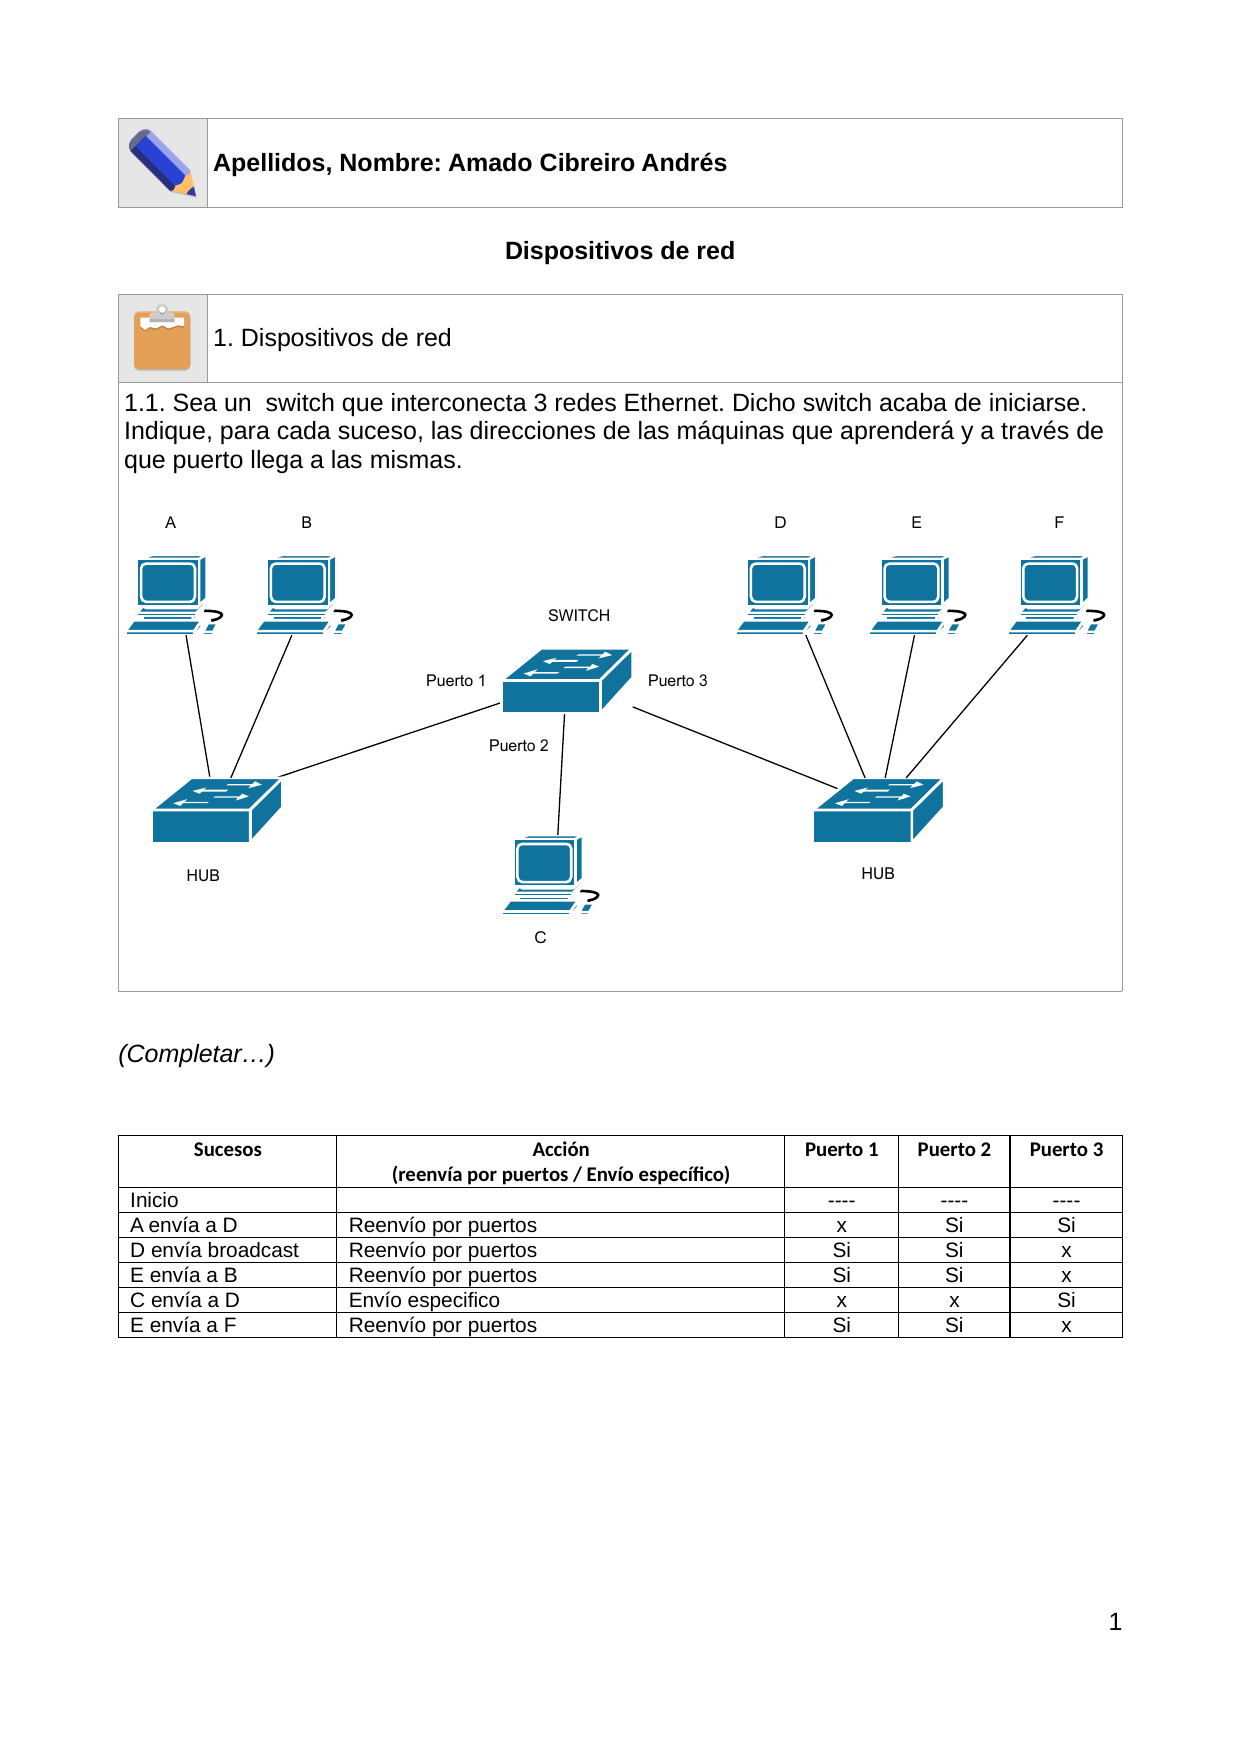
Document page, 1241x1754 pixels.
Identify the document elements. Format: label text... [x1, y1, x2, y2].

table_cell Si [1011, 1288, 1122, 1312]
table_cell x [1011, 1238, 1122, 1262]
table_cell Envío especifico [337, 1288, 784, 1312]
table_header Puerto 2 [899, 1136, 1009, 1187]
table_cell Reenvío por puertos [337, 1313, 784, 1337]
table_cell Reenvío por puertos [337, 1213, 784, 1237]
table_cell 1.1. Sea un switch que interconecta 3 redes Ethernet. Dicho switch acaba de iniciarse. Indique, para cada suceso, las direcciones de las máquinas que aprenderá y a través de que puerto llega a las mismas. [119, 383, 1122, 991]
table_cell Si [899, 1238, 1009, 1262]
table_cell E envía a B [119, 1263, 336, 1287]
table_cell Si [1011, 1213, 1122, 1237]
table_cell A envía a D [119, 1213, 336, 1237]
table_header Sucesos [119, 1136, 336, 1187]
text (Completar…) [118, 1039, 1122, 1068]
table_header Apellidos, Nombre: Amado Cibreiro Andrés [208, 119, 1122, 207]
table_cell ---- [785, 1188, 898, 1212]
table_cell x [899, 1288, 1009, 1312]
table_cell x [1011, 1263, 1122, 1287]
table_cell x [785, 1213, 898, 1237]
text Dispositivos de red [118, 236, 1122, 265]
table_header 1. Dispositivos de red [208, 295, 1122, 382]
table_cell C envía a D [119, 1288, 336, 1312]
table_cell [337, 1188, 784, 1212]
table_header [119, 295, 207, 382]
table_cell x [785, 1288, 898, 1312]
table_cell Si [785, 1263, 898, 1287]
table_header Puerto 1 [785, 1136, 898, 1187]
table_cell E envía a F [119, 1313, 336, 1337]
table_cell Reenvío por puertos [337, 1238, 784, 1262]
table_cell D envía broadcast [119, 1238, 336, 1262]
table_header [119, 119, 207, 207]
table_cell Reenvío por puertos [337, 1263, 784, 1287]
table_cell Si [785, 1238, 898, 1262]
table_cell Inicio [119, 1188, 336, 1212]
table_cell ---- [899, 1188, 1009, 1212]
table_cell ---- [1011, 1188, 1122, 1212]
table_cell x [1011, 1313, 1122, 1337]
table_header Acción (reenvía por puertos / Envío específico) [337, 1136, 784, 1187]
table_cell Si [899, 1313, 1009, 1337]
table_cell Si [899, 1263, 1009, 1287]
table_cell Si [785, 1313, 898, 1337]
table_cell Si [899, 1213, 1009, 1237]
table_header Puerto 3 [1011, 1136, 1122, 1187]
